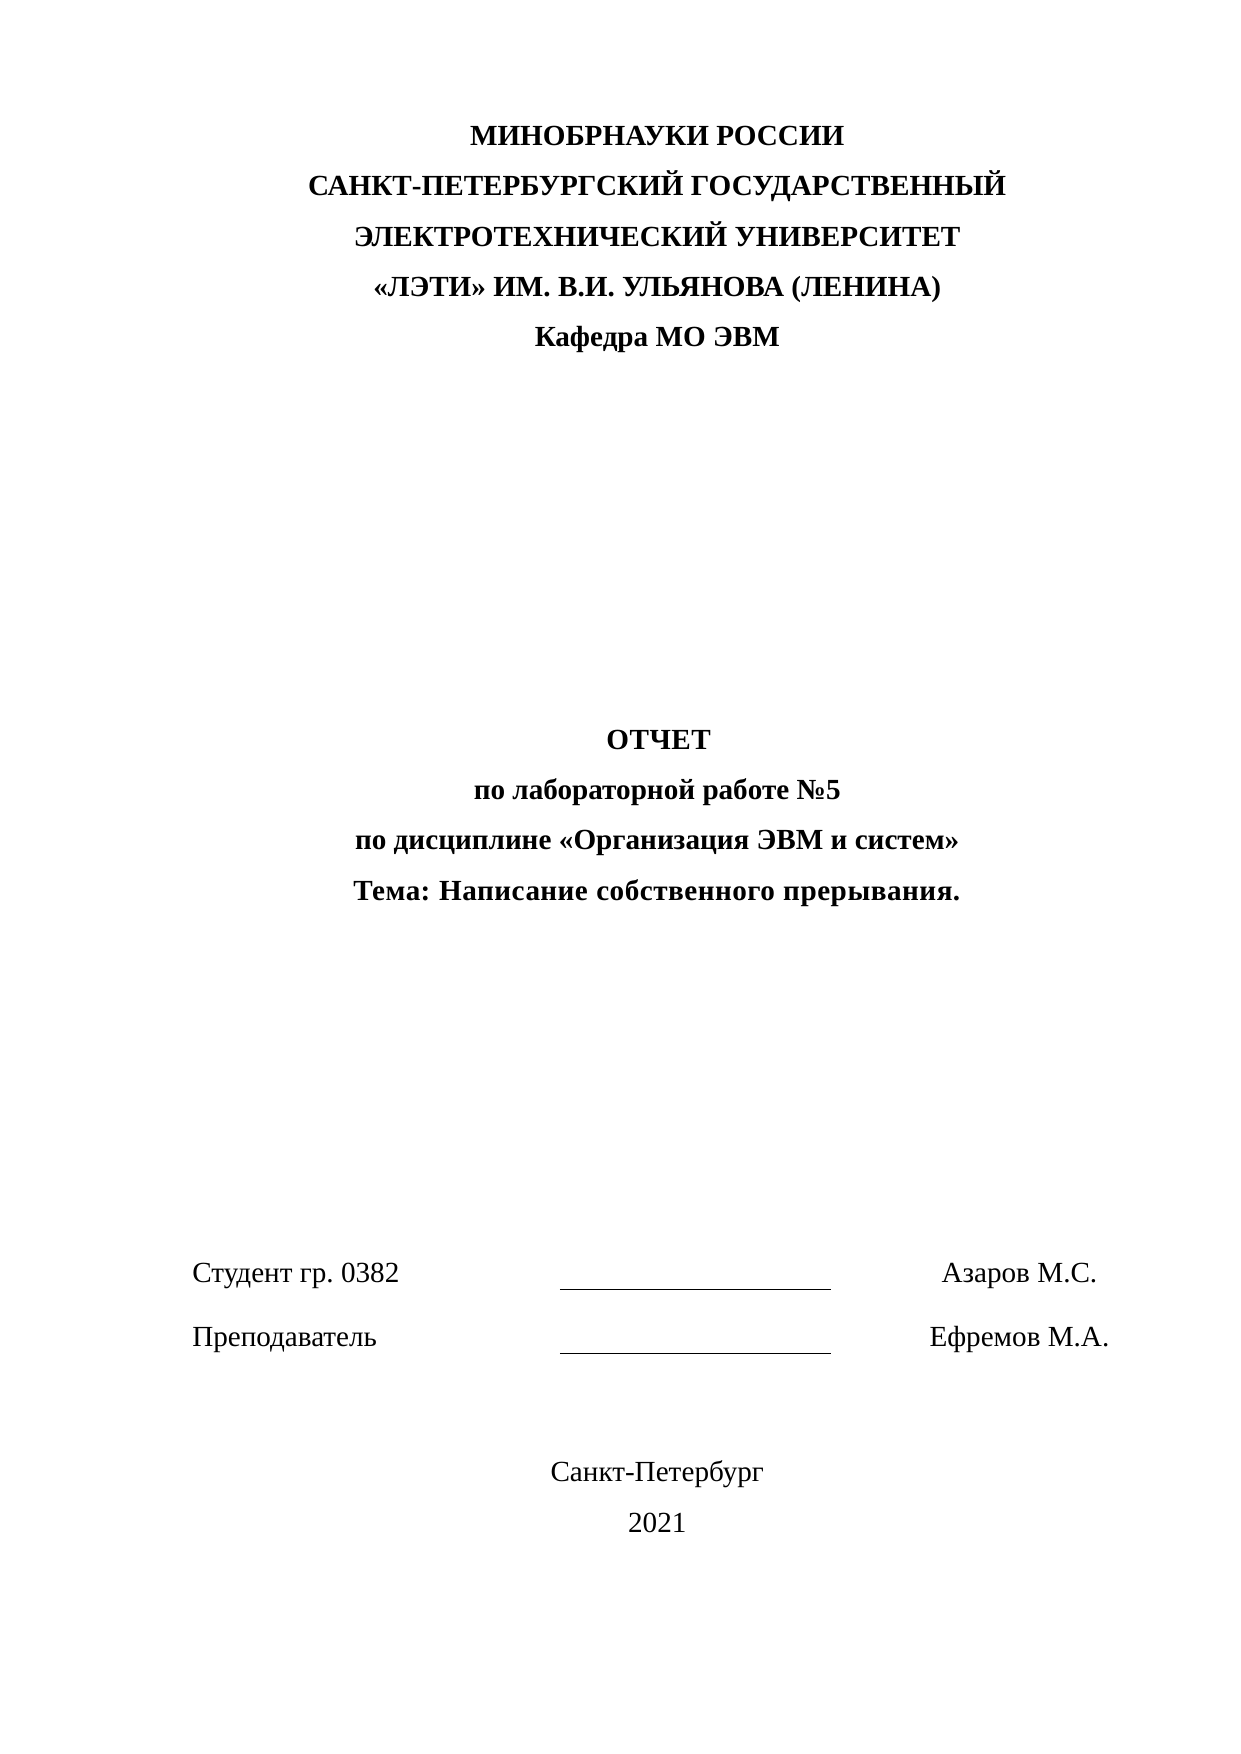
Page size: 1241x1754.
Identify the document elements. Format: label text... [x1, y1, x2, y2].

text 2021 [118, 1505, 1122, 1538]
text Санкт-Петербург [118, 1454, 1122, 1488]
table_cell Ефремов М.А. [831, 1289, 1133, 1353]
table_header [560, 1225, 831, 1289]
text Кафедра МО ЭВМ [118, 319, 1122, 353]
text по лабораторной работе №5 [118, 772, 1122, 806]
text по дисциплине «Организация ЭВМ и систем» [118, 822, 1122, 856]
table_cell [560, 1290, 831, 1353]
text «ЛЭТИ» им. В.И. Ульянова (Ленина) [118, 269, 1122, 303]
text отчет [118, 722, 1122, 755]
text МИНОБРНАУКИ РОССИИ [118, 118, 1122, 152]
table_header Азаров М.С. [831, 1225, 1133, 1289]
table_header Студент гр. 0382 [107, 1225, 560, 1289]
text Санкт-Петербургский государственный [118, 168, 1122, 202]
text Тема: Написание собственного прерывания. [118, 873, 1122, 906]
table_cell Преподаватель [107, 1289, 560, 1353]
text электротехнический университет [118, 219, 1122, 252]
